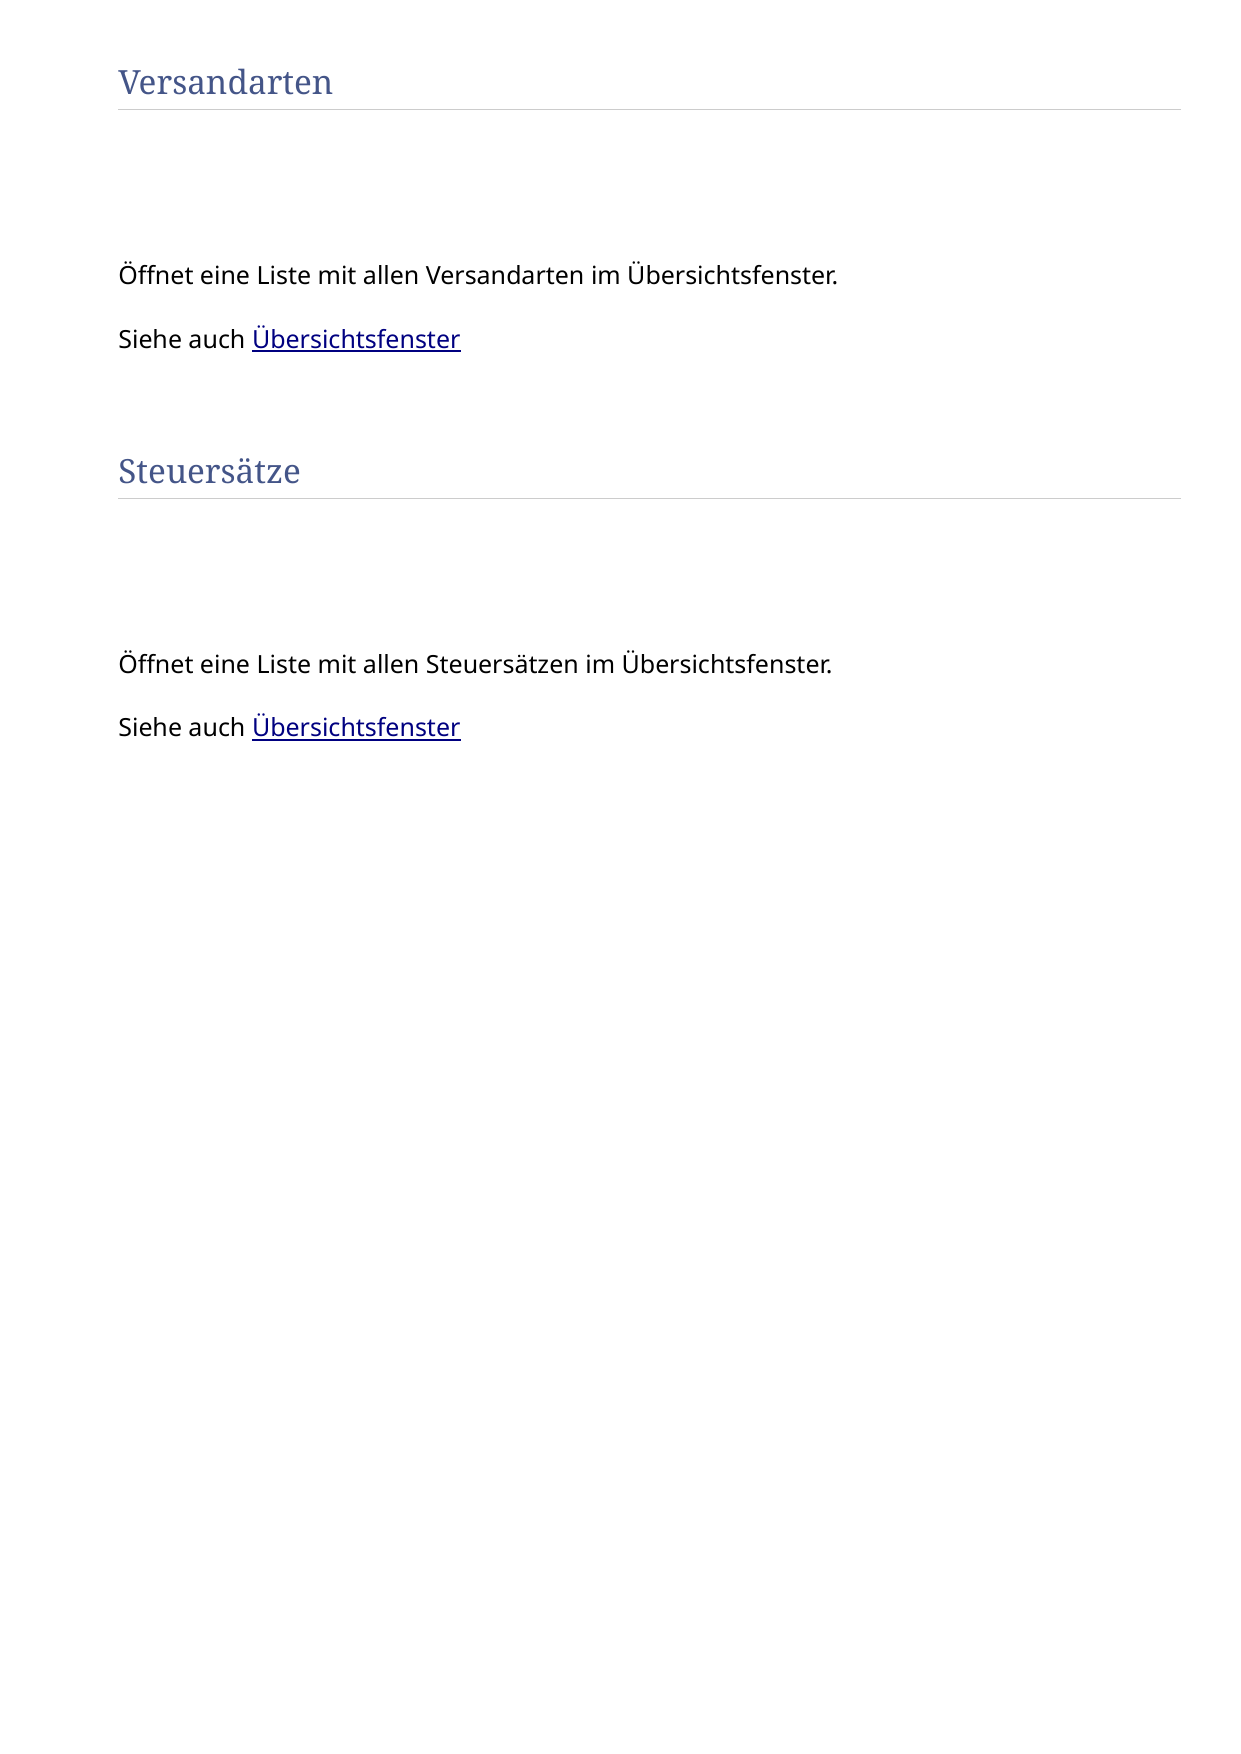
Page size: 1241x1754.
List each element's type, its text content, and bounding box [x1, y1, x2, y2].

subtitle Steuersätze [118, 448, 1181, 498]
text Siehe auch Übersichtsfenster [118, 710, 1181, 744]
text Öffnet eine Liste mit allen Steuersätzen im Übersichtsfenster. [118, 647, 1181, 681]
subtitle Versandarten [118, 59, 1181, 109]
text Siehe auch Übersichtsfenster [118, 322, 1181, 356]
text Öffnet eine Liste mit allen Versandarten im Übersichtsfenster. [118, 258, 1181, 292]
